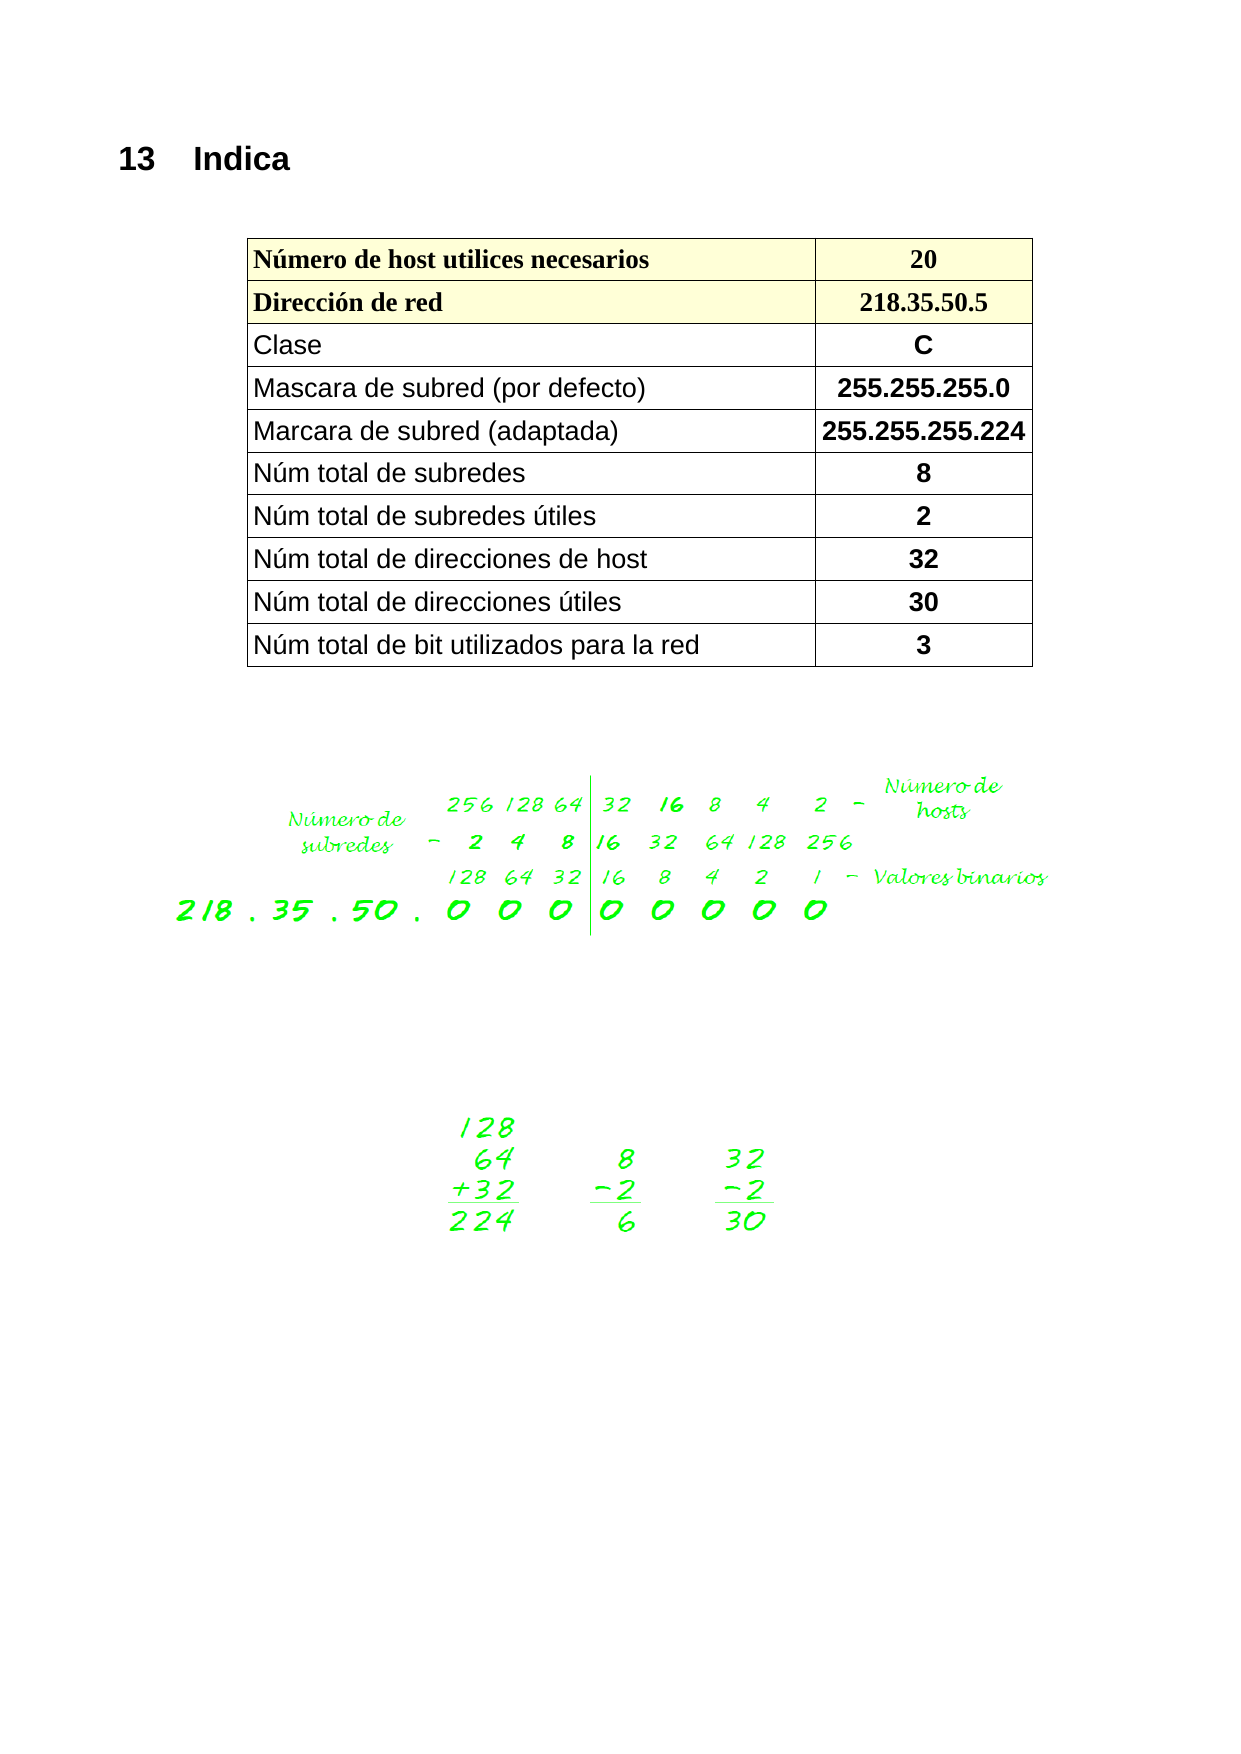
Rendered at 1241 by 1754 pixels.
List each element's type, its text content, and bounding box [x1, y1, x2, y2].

table_cell Núm total de subredes [248, 453, 815, 494]
table_cell 30 [816, 581, 1032, 623]
table_cell 255.255.255.0 [816, 367, 1032, 409]
subtitle Indica [118, 139, 1122, 178]
table_cell Mascara de subred (por defecto) [248, 367, 815, 409]
table_header Número de host utilices necesarios [248, 239, 815, 280]
table_cell 8 [816, 453, 1032, 494]
table_cell Núm total de direcciones útiles [248, 581, 815, 623]
table_cell 218.35.50.5 [816, 281, 1032, 323]
picture [118, 726, 1123, 1238]
table_header 20 [816, 239, 1032, 280]
table_cell 32 [816, 538, 1032, 580]
table_cell 2 [816, 495, 1032, 537]
table_cell Núm total de bit utilizados para la red [248, 624, 815, 666]
table_cell Dirección de red [248, 281, 815, 323]
table_cell Núm total de subredes útiles [248, 495, 815, 537]
table_cell 3 [816, 624, 1032, 666]
table_cell Marcara de subred (adaptada) [248, 410, 815, 452]
table_cell 255.255.255.224 [816, 410, 1032, 452]
table_cell C [816, 324, 1032, 366]
table_cell Clase [248, 324, 815, 366]
table_cell Núm total de direcciones de host [248, 538, 815, 580]
